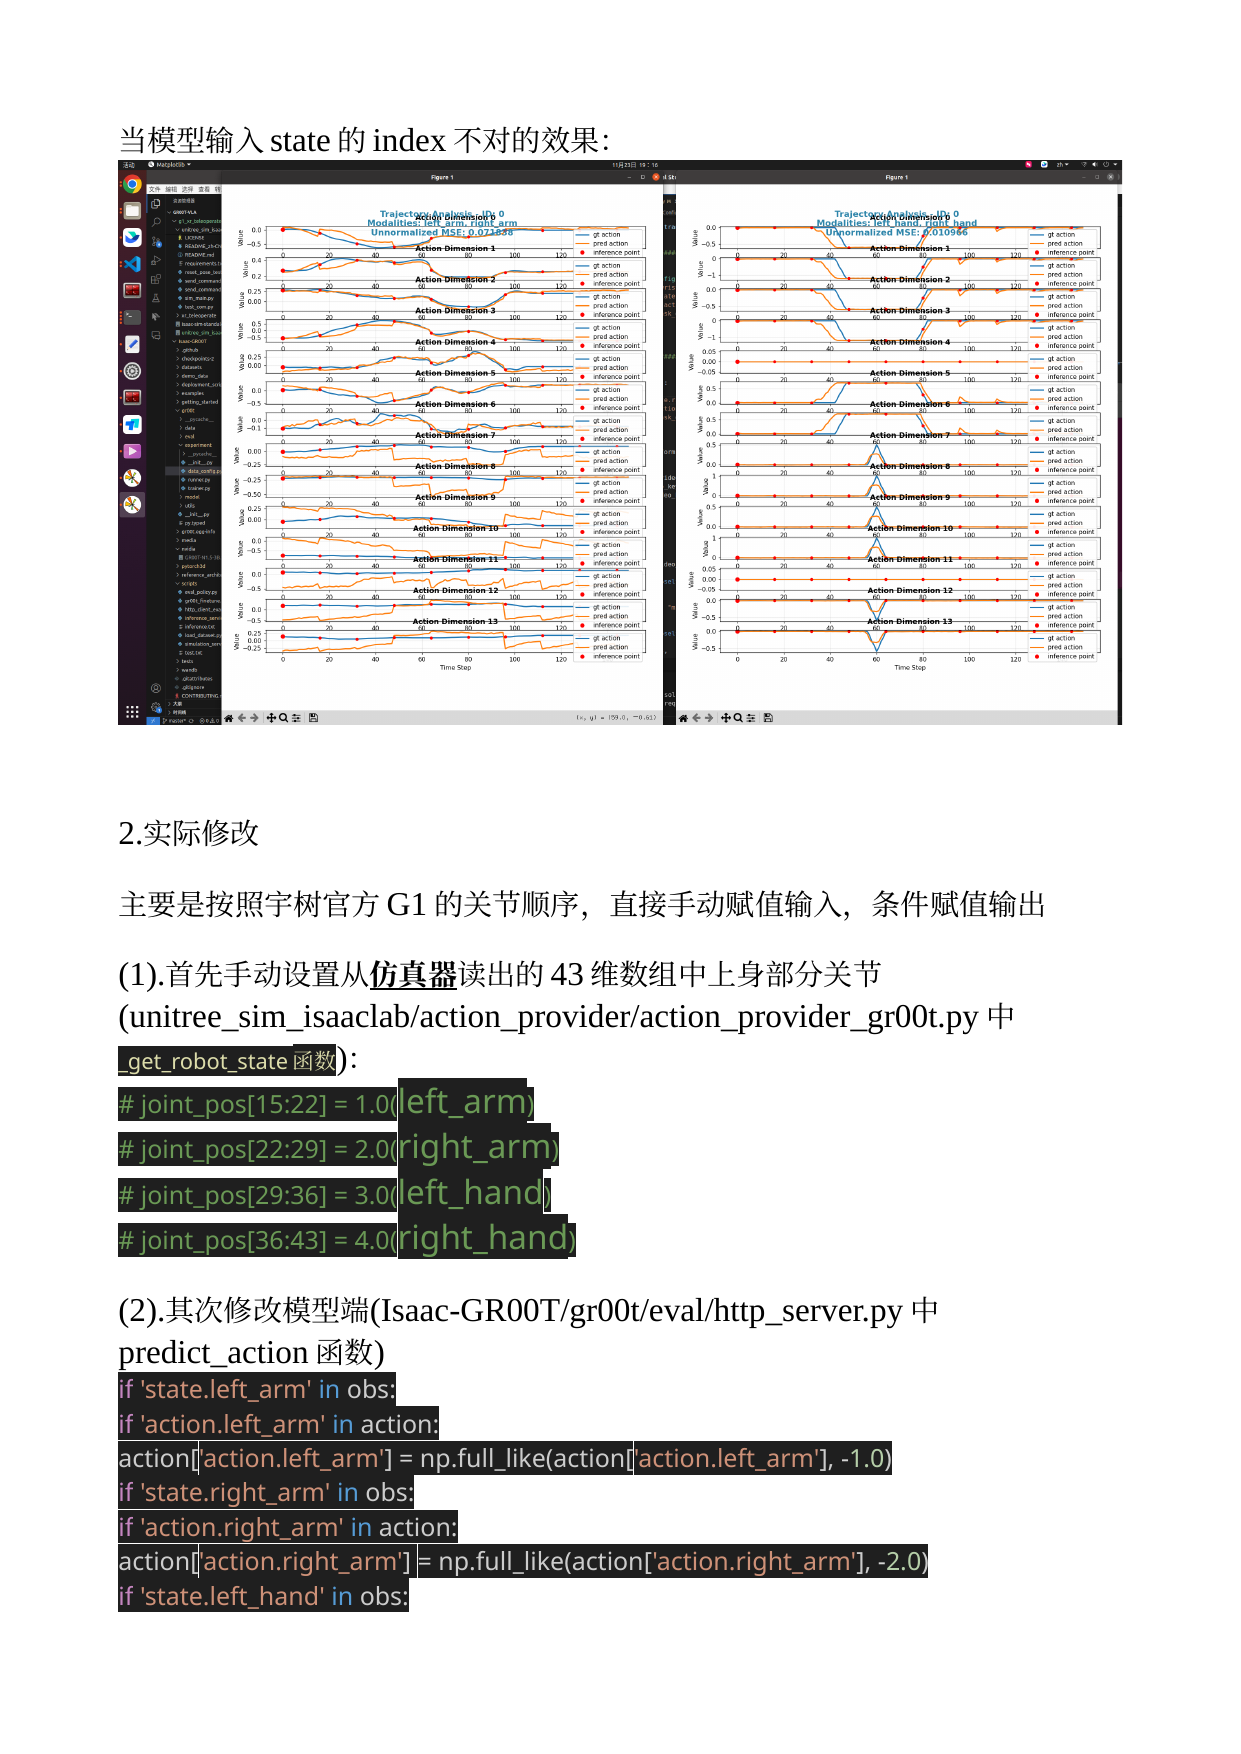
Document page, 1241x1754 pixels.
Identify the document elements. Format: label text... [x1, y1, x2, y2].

text if 'action.right_arm' in action: [118, 1509, 1122, 1543]
text if 'state.right_arm' in obs: [118, 1475, 1122, 1509]
text # joint_pos[22:29] = 2.0(right_arm) [118, 1123, 1122, 1169]
text if 'state.left_arm' in obs: [118, 1372, 1122, 1406]
picture [118, 160, 1123, 725]
text 2.实际修改 [118, 811, 1122, 853]
text if 'state.left_hand' in obs: [118, 1578, 1122, 1612]
text 当模型输入state的index不对的效果： [118, 118, 1122, 160]
text action['action.left_arm'] = np.full_like(action['action.left_arm'], -1.0) [118, 1440, 1122, 1475]
text 主要是按照宇树官方G1的关节顺序，直接手动赋值输入，条件赋值输出 [118, 882, 1122, 923]
text # joint_pos[15:22] = 1.0(left_arm) [118, 1078, 1122, 1123]
text # joint_pos[29:36] = 3.0(left_hand) [118, 1169, 1122, 1214]
text (1).首先手动设置从仿真器读出的43维数组中上身部分关节(unitree_sim_isaaclab/action_provider/action_provider_gr00t.py中_get_robot_state函数)： [118, 952, 1122, 1078]
text (2).其次修改模型端(Isaac-GR00T/gr00t/eval/http_server.py中predict_action函数) [118, 1288, 1122, 1372]
text # joint_pos[36:43] = 4.0(right_hand) [118, 1214, 1122, 1259]
text if 'action.left_arm' in action: [118, 1406, 1122, 1440]
text action['action.right_arm'] = np.full_like(action['action.right_arm'], -2.0) [118, 1543, 1122, 1578]
